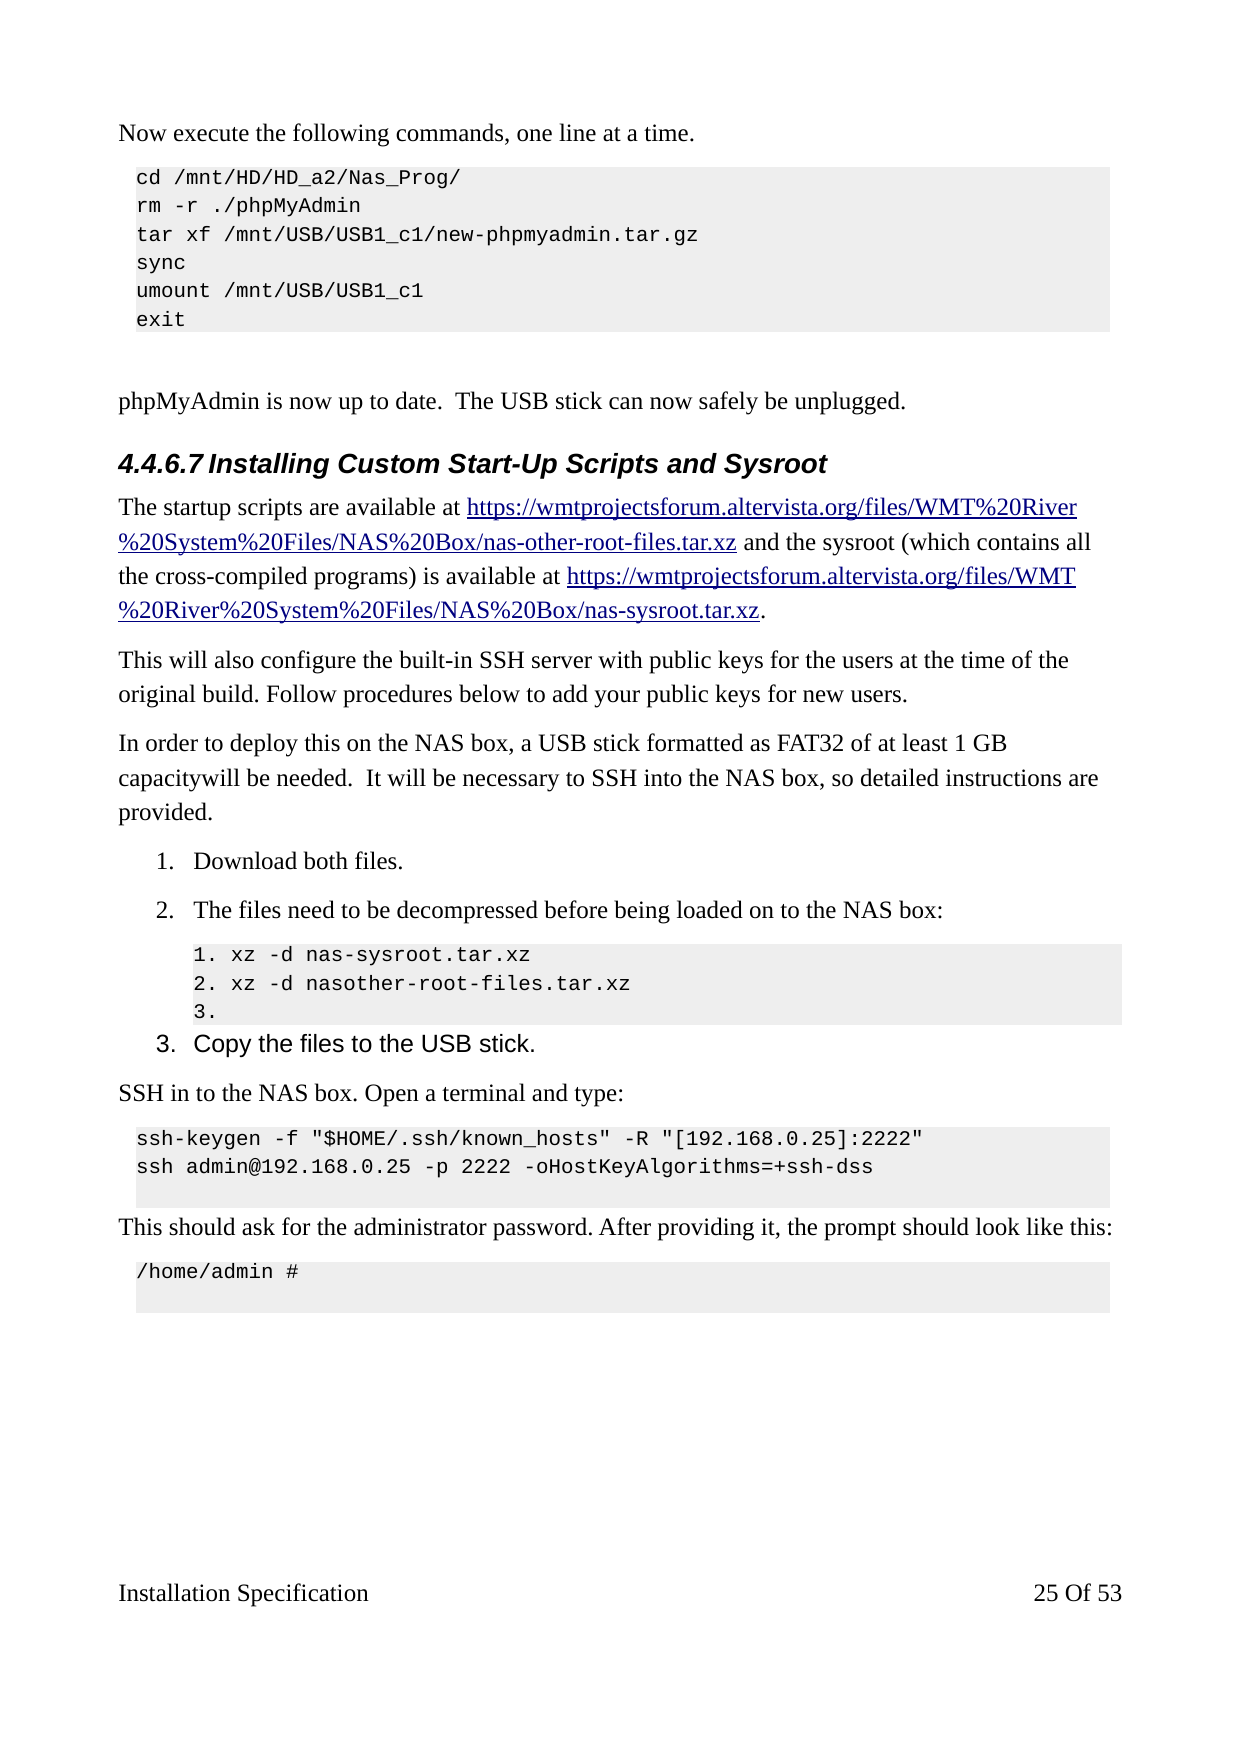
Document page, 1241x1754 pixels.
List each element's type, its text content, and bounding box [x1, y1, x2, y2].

text ssh admin@192.168.0.25 -p 2222 -oHostKeyAlgorithms=+ssh-dss [136, 1156, 1110, 1179]
text sync [136, 252, 1110, 276]
text SSH in to the NAS box. Open a terminal and type: [118, 1078, 1122, 1107]
text Now execute the following commands, one line at a time. [118, 118, 1122, 147]
list Copy the files to the USB stick. [156, 1029, 1122, 1058]
text /home/admin # [136, 1262, 1110, 1285]
text In order to deploy this on the NAS box, a USB stick formatted as FAT32 of at least 1 GB capacitywill be needed. It will be necessary to SSH into the NAS box, so detailed instructions are provided. [118, 728, 1122, 826]
text This should ask for the administrator password. After providing it, the prompt should look like this: [118, 1212, 1122, 1241]
list xz -d nas-sysroot.tar.xz [193, 944, 1122, 968]
list Download both files. [156, 846, 1122, 875]
text ssh-keygen -f "$HOME/.ssh/known_hosts" -R "[192.168.0.25]:2222" [136, 1127, 1110, 1151]
list The files need to be decompressed before being loaded on to the NAS box: [156, 895, 1122, 924]
text rm -r ./phpMyAdmin [136, 196, 1110, 219]
subtitle Installing Custom Start-Up Scripts and Sysroot [118, 448, 1122, 480]
text This will also configure the built-in SSH server with public keys for the users at the time of the original build. Follow procedures below to add your public keys for new users. [118, 645, 1122, 708]
text tar xf /mnt/USB/USB1_c1/new-phpmyadmin.tar.gz [136, 224, 1110, 247]
text phpMyAdmin is now up to date. The USB stick can now safely be unplugged. [118, 386, 1122, 415]
list xz -d nasother-root-files.tar.xz [193, 973, 1122, 996]
text umount /mnt/USB/USB1_c1 [136, 281, 1110, 304]
text The startup scripts are available at https://wmtprojectsforum.altervista.org/files/WMT%20River%20System%20Files/NAS%20Box/nas-other-root-files.tar.xz and the sysroot (which contains all the cross-compiled programs) is available at https://wmtprojectsforum.altervista.org/files/WMT%20River%20System%20Files/NAS%20Box/nas-sysroot.tar.xz. [118, 492, 1122, 624]
text exit [136, 309, 1110, 332]
text cd /mnt/HD/HD_a2/Nas_Prog/ [136, 167, 1110, 191]
